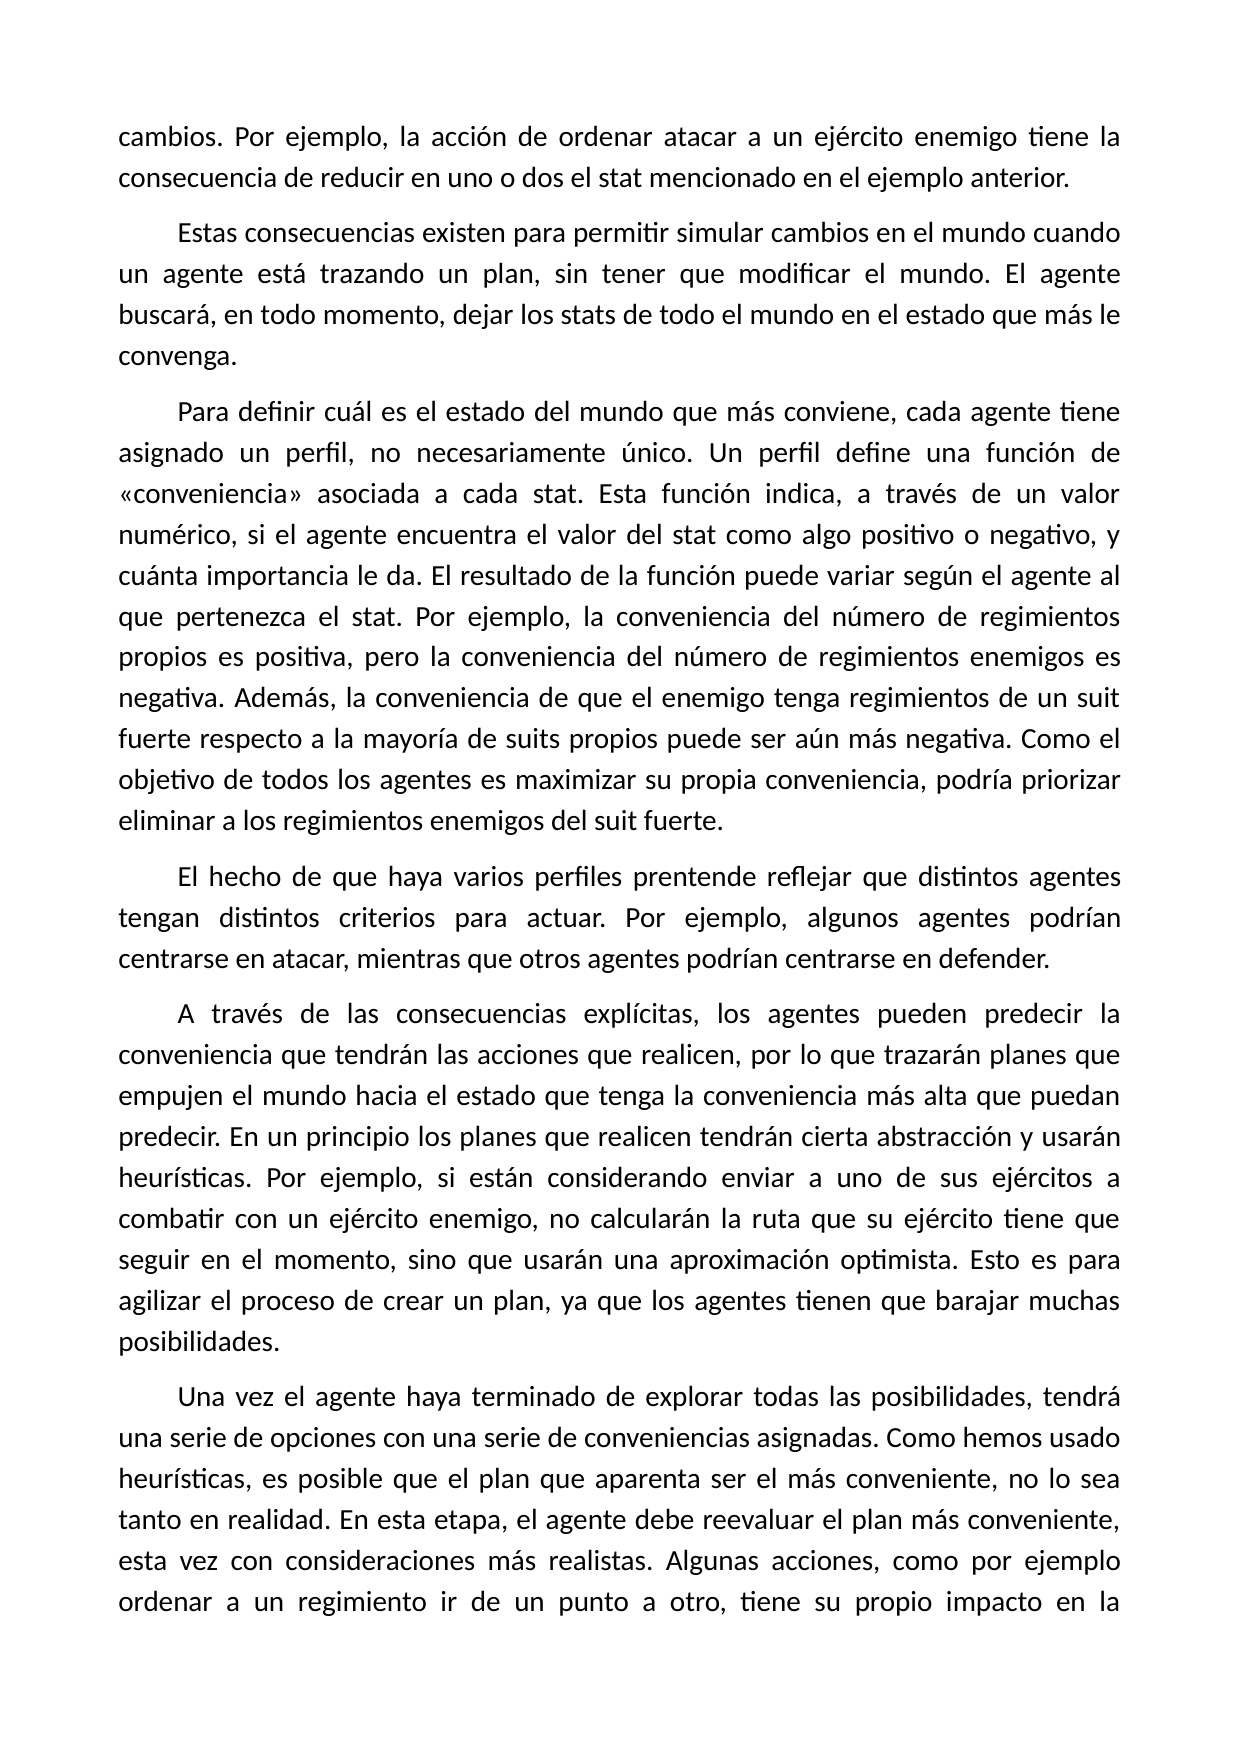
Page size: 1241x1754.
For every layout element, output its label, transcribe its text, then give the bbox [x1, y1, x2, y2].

text Para definir cuál es el estado del mundo que más conviene, cada agente tiene asignado un perfil, no necesariamente único. Un perfil define una función de «conveniencia» asociada a cada stat. Esta función indica, a través de un valor numérico, si el agente encuentra el valor del stat como algo positivo o negativo, y cuánta importancia le da. El resultado de la función puede variar según el agente al que pertenezca el stat. Por ejemplo, la conveniencia del número de regimientos propios es positiva, pero la conveniencia del número de regimientos enemigos es negativa. Además, la conveniencia de que el enemigo tenga regimientos de un suit fuerte respecto a la mayoría de suits propios puede ser aún más negativa. Como el objetivo de todos los agentes es maximizar su propia conveniencia, podría priorizar eliminar a los regimientos enemigos del suit fuerte. [118, 393, 1122, 838]
text El hecho de que haya varios perfiles prentende reflejar que distintos agentes tengan distintos criterios para actuar. Por ejemplo, algunos agentes podrían centrarse en atacar, mientras que otros agentes podrían centrarse en defender. [118, 858, 1122, 975]
text A través de las consecuencias explícitas, los agentes pueden predecir la conveniencia que tendrán las acciones que realicen, por lo que trazarán planes que empujen el mundo hacia el estado que tenga la conveniencia más alta que puedan predecir. En un principio los planes que realicen tendrán cierta abstracción y usarán heurísticas. Por ejemplo, si están considerando enviar a uno de sus ejércitos a combatir con un ejército enemigo, no calcularán la ruta que su ejército tiene que seguir en el momento, sino que usarán una aproximación optimista. Esto es para agilizar el proceso de crear un plan, ya que los agentes tienen que barajar muchas posibilidades. [118, 995, 1122, 1358]
text cambios. Por ejemplo, la acción de ordenar atacar a un ejército enemigo tiene la consecuencia de reducir en uno o dos el stat mencionado en el ejemplo anterior. [118, 118, 1122, 195]
text Una vez el agente haya terminado de explorar todas las posibilidades, tendrá una serie de opciones con una serie de conveniencias asignadas. Como hemos usado heurísticas, es posible que el plan que aparenta ser el más conveniente, no lo sea tanto en realidad. En esta etapa, el agente debe reevaluar el plan más conveniente, esta vez con consideraciones más realistas. Algunas acciones, como por ejemplo ordenar a un regimiento ir de un punto a otro, tiene su propio impacto en la [118, 1378, 1122, 1618]
text Estas consecuencias existen para permitir simular cambios en el mundo cuando un agente está trazando un plan, sin tener que modificar el mundo. El agente buscará, en todo momento, dejar los stats de todo el mundo en el estado que más le convenga. [118, 214, 1122, 373]
